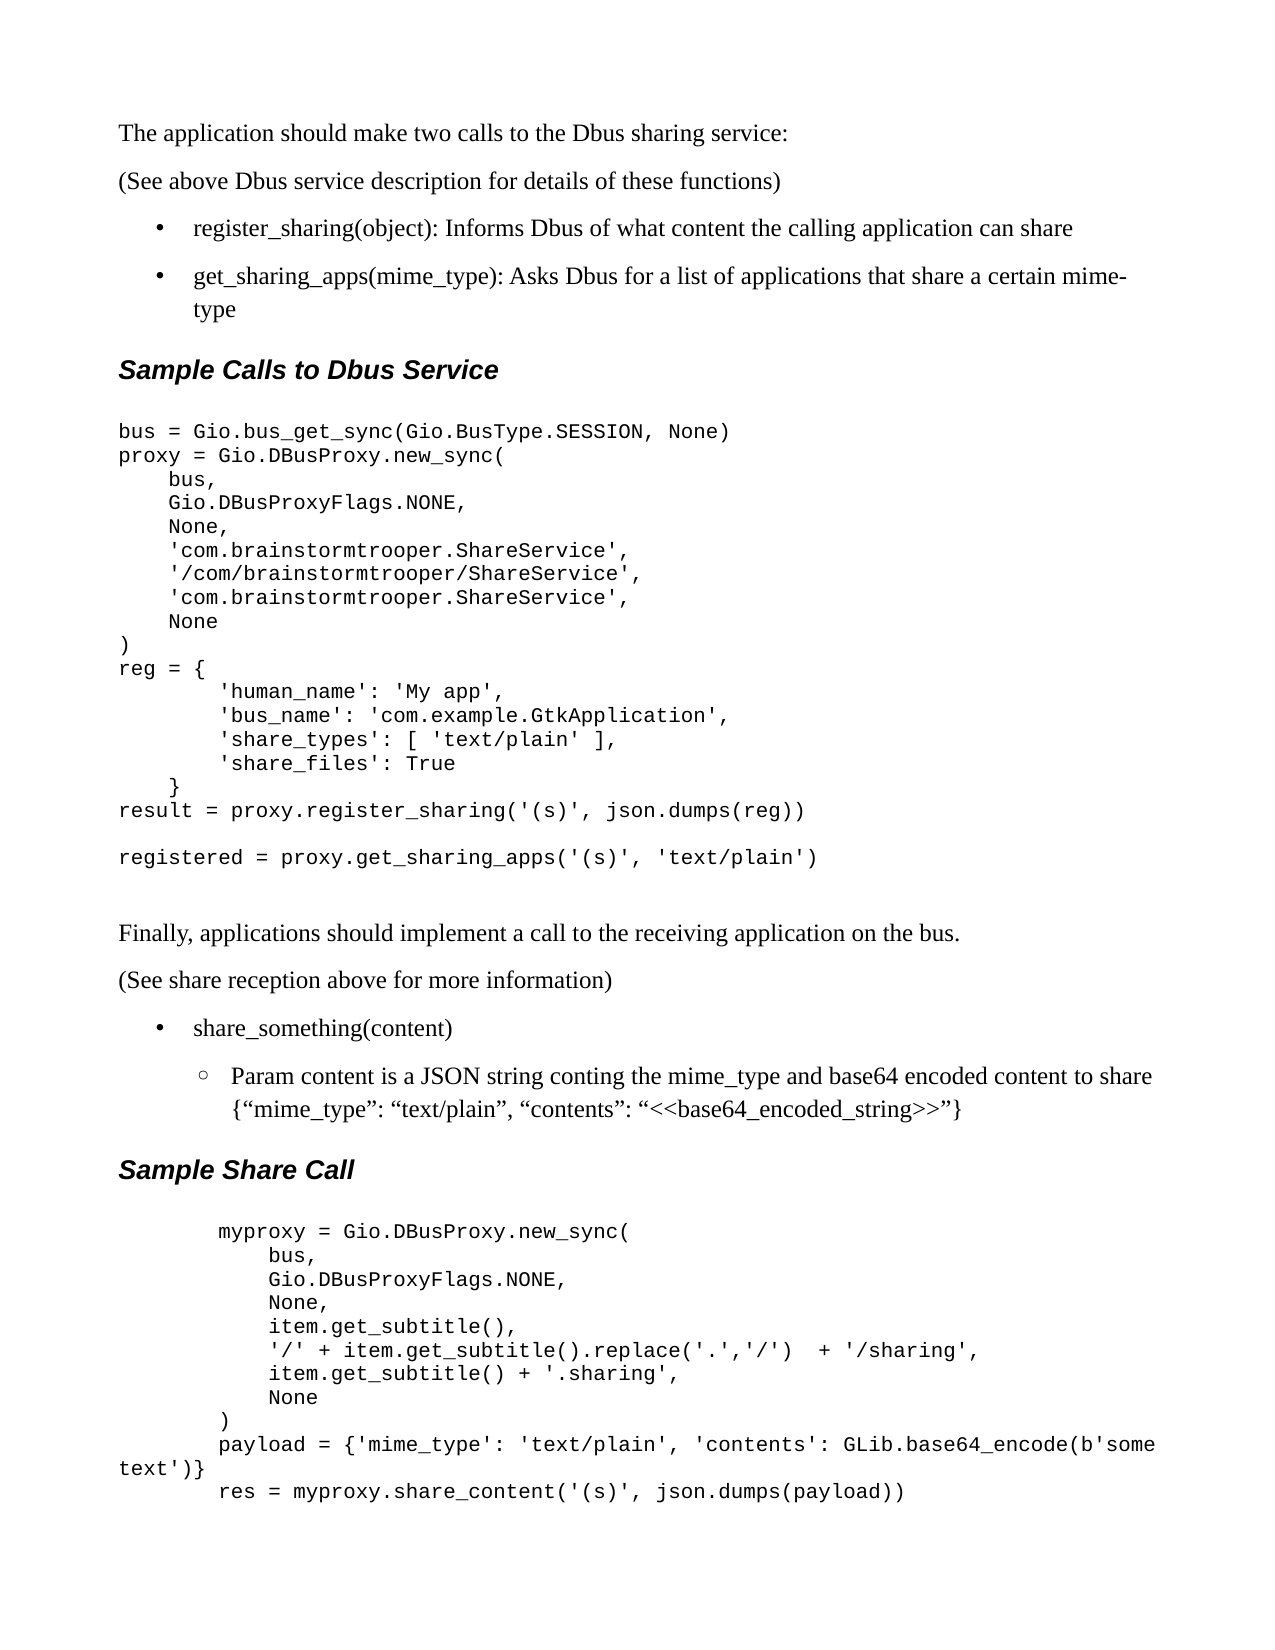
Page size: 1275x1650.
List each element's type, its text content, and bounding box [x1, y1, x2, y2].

text bus = Gio.bus_get_sync(Gio.BusType.SESSION, None) [118, 421, 1157, 445]
text Finally, applications should implement a call to the receiving application on the bus. [118, 918, 1157, 947]
text res = myproxy.share_content('(s)', json.dumps(payload)) [118, 1481, 1157, 1505]
text (See share reception above for more information) [118, 966, 1157, 994]
text ) [118, 634, 1157, 658]
text ) [118, 1411, 1157, 1434]
text None [118, 611, 1157, 634]
text None, [118, 516, 1157, 540]
text item.get_subtitle(), [118, 1316, 1157, 1339]
list share_something(content) [156, 1013, 1157, 1042]
text registered = proxy.get_sharing_apps('(s)', 'text/plain') [118, 847, 1157, 871]
subtitle Sample Share Call [118, 1154, 1157, 1185]
text payload = {'mime_type': 'text/plain', 'contents': GLib.base64_encode(b'some text')} [118, 1434, 1157, 1481]
text 'com.brainstormtrooper.ShareService', [118, 587, 1157, 611]
text myproxy = Gio.DBusProxy.new_sync( [118, 1221, 1157, 1245]
text item.get_subtitle() + '.sharing', [118, 1363, 1157, 1387]
text result = proxy.register_sharing('(s)', json.dumps(reg)) [118, 800, 1157, 823]
text 'human_name': 'My app', [118, 682, 1157, 705]
text 'com.brainstormtrooper.ShareService', [118, 540, 1157, 563]
text Gio.DBusProxyFlags.NONE, [118, 492, 1157, 516]
text None, [118, 1292, 1157, 1316]
text None [118, 1387, 1157, 1411]
text bus, [118, 1245, 1157, 1269]
text The application should make two calls to the Dbus sharing service: [118, 118, 1157, 147]
list register_sharing(object): Informs Dbus of what content the calling application can share [156, 213, 1157, 242]
text 'share_files': True [118, 752, 1157, 776]
subtitle Sample Calls to Dbus Service [118, 354, 1157, 385]
list Param content is a JSON string conting the mime_type and base64 encoded content to share {“mime_type”: “text/plain”, “contents”: “<<base64_encoded_string>>”} [193, 1061, 1157, 1123]
text proxy = Gio.DBusProxy.new_sync( [118, 445, 1157, 469]
text } [118, 776, 1157, 800]
text 'bus_name': 'com.example.GtkApplication', [118, 705, 1157, 729]
text '/com/brainstormtrooper/ShareService', [118, 563, 1157, 587]
text Gio.DBusProxyFlags.NONE, [118, 1269, 1157, 1292]
text (See above Dbus service description for details of these functions) [118, 166, 1157, 194]
text reg = { [118, 658, 1157, 682]
text '/' + item.get_subtitle().replace('.','/') + '/sharing', [118, 1339, 1157, 1363]
list get_sharing_apps(mime_type): Asks Dbus for a list of applications that share a certain mime-type [156, 261, 1157, 323]
text bus, [118, 469, 1157, 492]
text 'share_types': [ 'text/plain' ], [118, 729, 1157, 752]
